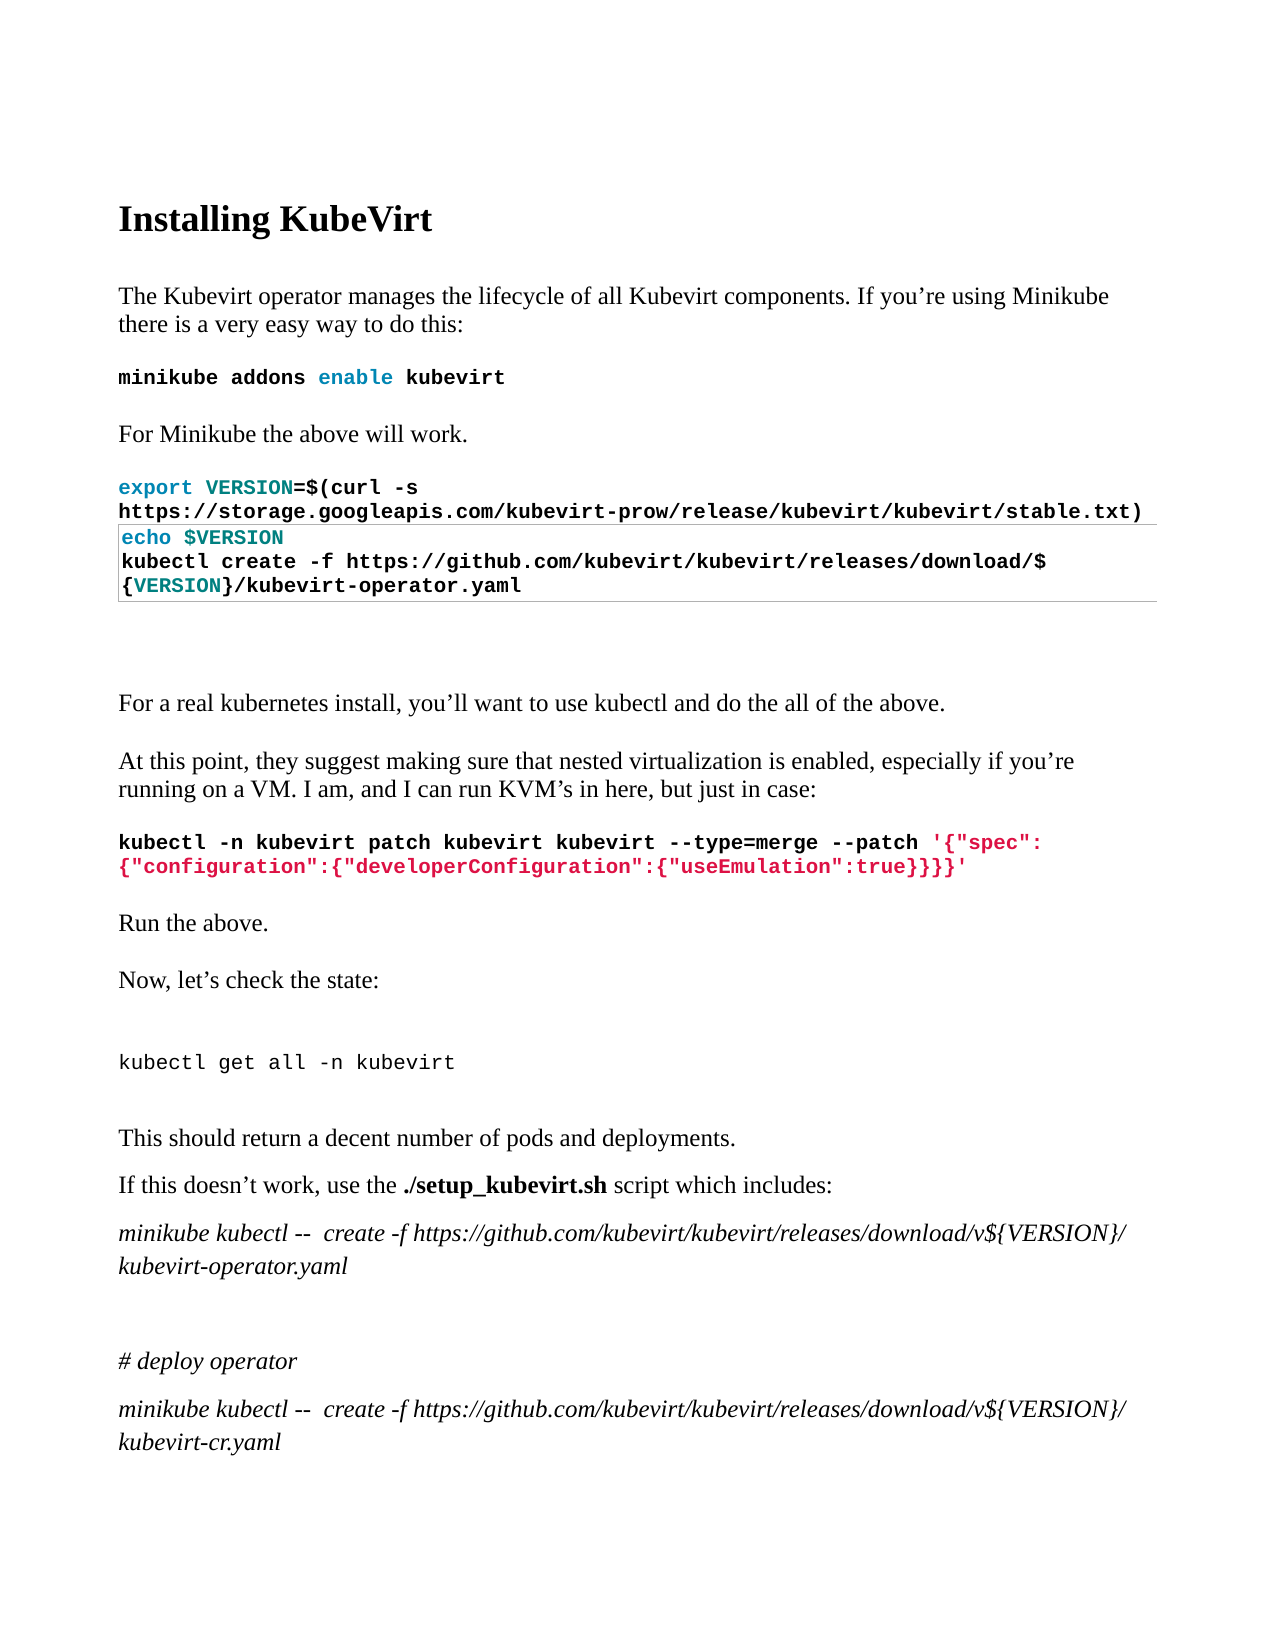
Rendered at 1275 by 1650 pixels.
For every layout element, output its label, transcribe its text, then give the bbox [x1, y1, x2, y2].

text minikube kubectl -- create -f https://github.com/kubevirt/kubevirt/releases/download/v${VERSION}/kubevirt-operator.yaml [118, 1218, 1157, 1280]
text For a real kubernetes install, you’ll want to use kubectl and do the all of the above. [118, 688, 1157, 717]
text If this doesn’t work, use the ./setup_kubevirt.sh script which includes: [118, 1171, 1157, 1199]
text export VERSION=$(curl -s https://storage.googleapis.com/kubevirt-prow/release/kubevirt/kubevirt/stable.txt) [118, 477, 1157, 524]
text minikube kubectl -- create -f https://github.com/kubevirt/kubevirt/releases/download/v${VERSION}/kubevirt-cr.yaml [118, 1394, 1157, 1456]
text echo $VERSION [119, 525, 1157, 548]
text minikube addons enable kubevirt [118, 367, 1157, 391]
text Run the above. [118, 908, 1157, 937]
text The Kubevirt operator manages the lifecycle of all Kubevirt components. If you’re using Minikube there is a very easy way to do this: [118, 281, 1157, 338]
text kubectl get all -n kubevirt [118, 1052, 1157, 1075]
subtitle Installing KubeVirt [118, 196, 1157, 239]
text For Minikube the above will work. [118, 419, 1157, 448]
text kubectl create -f https://github.com/kubevirt/kubevirt/releases/download/${VERSION}/kubevirt-operator.yaml [119, 548, 1157, 601]
text kubectl -n kubevirt patch kubevirt kubevirt --type=merge --patch '{"spec":{"configuration":{"developerConfiguration":{"useEmulation":true}}}}' [118, 832, 1157, 879]
text This should return a decent number of pods and deployments. [118, 1123, 1157, 1152]
text At this point, they suggest making sure that nested virtualization is enabled, especially if you’re running on a VM. I am, and I can run KVM’s in here, but just in case: [118, 746, 1157, 803]
text Now, let’s check the state: [118, 966, 1157, 994]
text # deploy operator [118, 1346, 1157, 1375]
